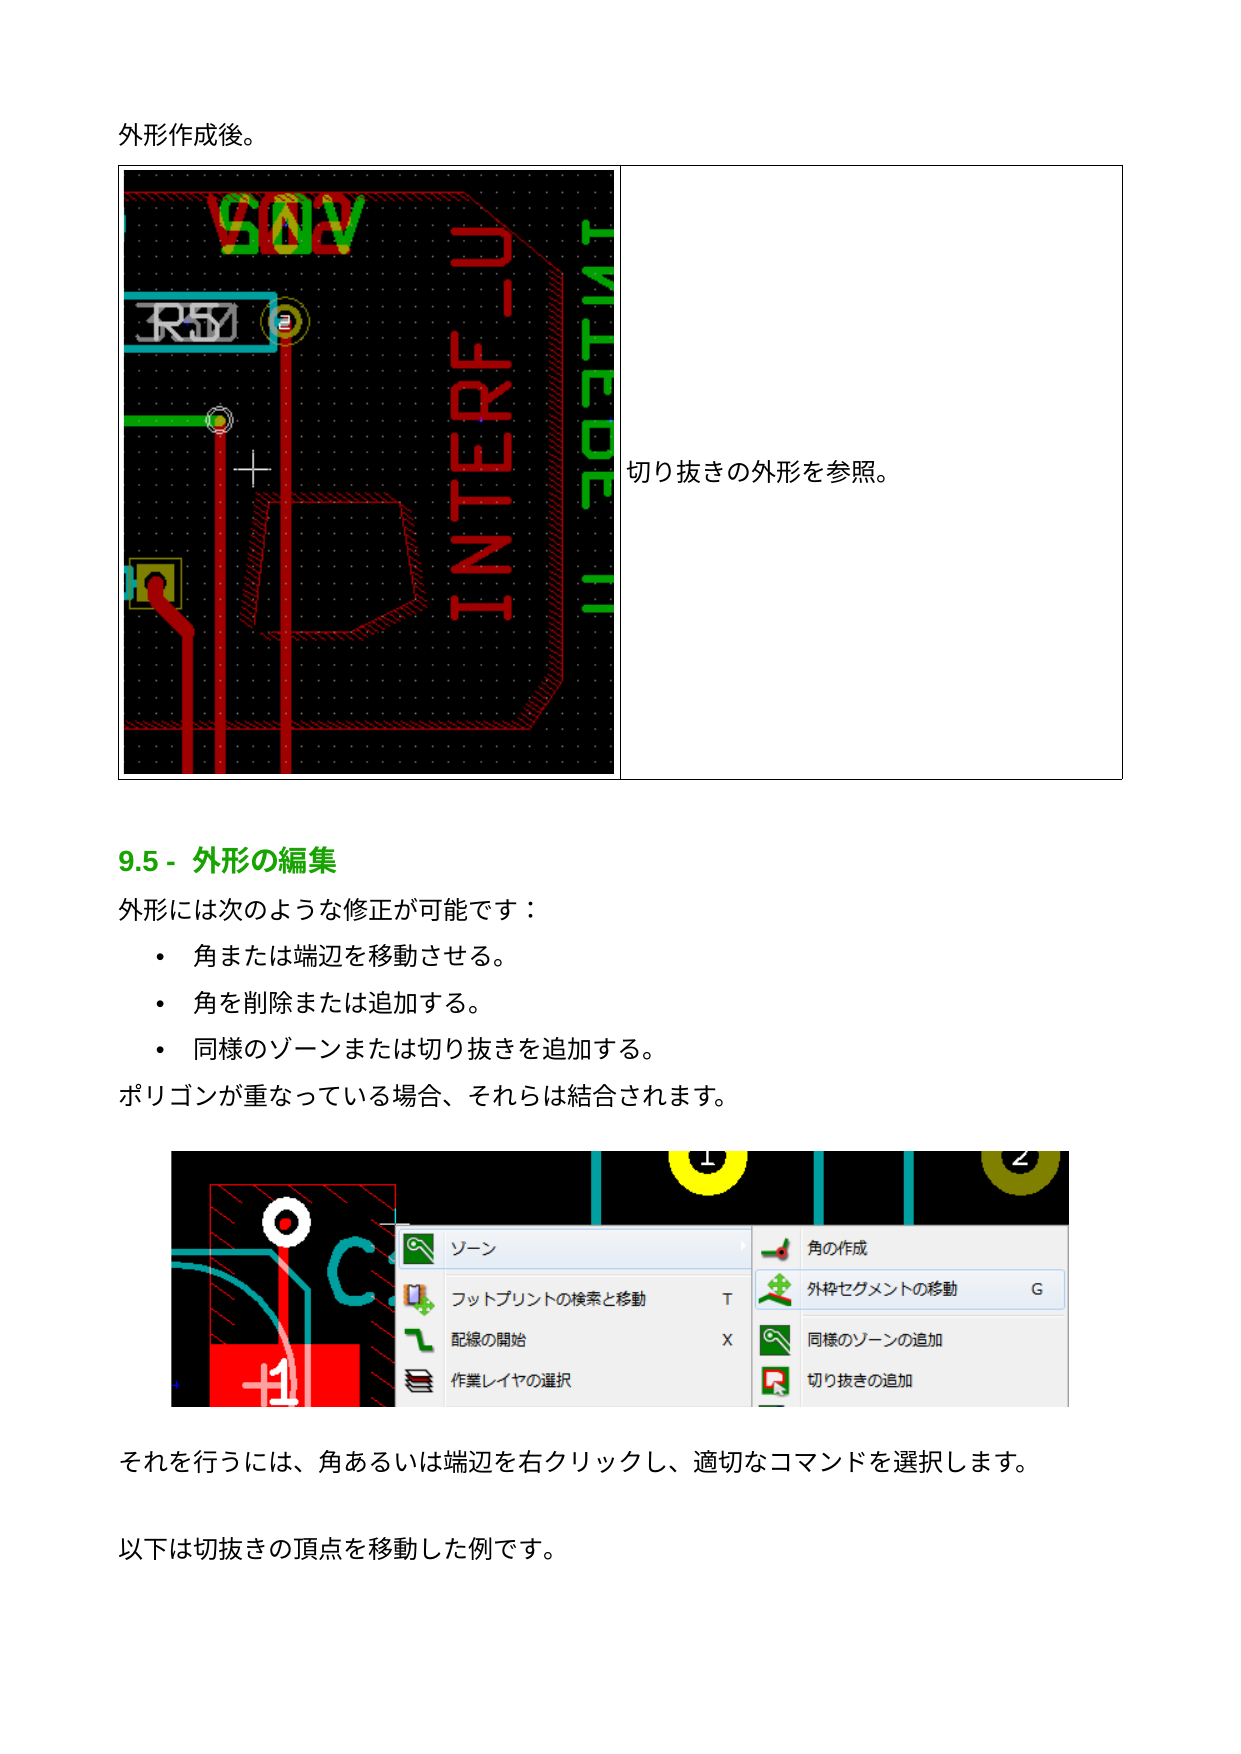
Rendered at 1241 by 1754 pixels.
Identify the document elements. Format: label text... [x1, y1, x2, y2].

subtitle 外形の編集 [118, 841, 1122, 880]
table_header [119, 166, 620, 779]
text 以下は切抜きの頂点を移動した例です。 [118, 1529, 1122, 1566]
text 外形作成後。 [118, 118, 1122, 152]
list 角を削除または追加する。 [156, 986, 1122, 1019]
list 角または端辺を移動させる。 [156, 939, 1122, 973]
picture [123, 170, 614, 774]
list 同様のゾーンまたは切り抜きを追加する。 [156, 1032, 1122, 1066]
table_header 切り抜きの外形を参照。 [621, 166, 1122, 779]
text それを行うには、角あるいは端辺を右クリックし、適切なコマンドを選択します。 [118, 1444, 1122, 1478]
text ポリゴンが重なっている場合、それらは結合されます。 [118, 1078, 1122, 1112]
text 外形には次のような修正が可能です： [118, 893, 1122, 927]
